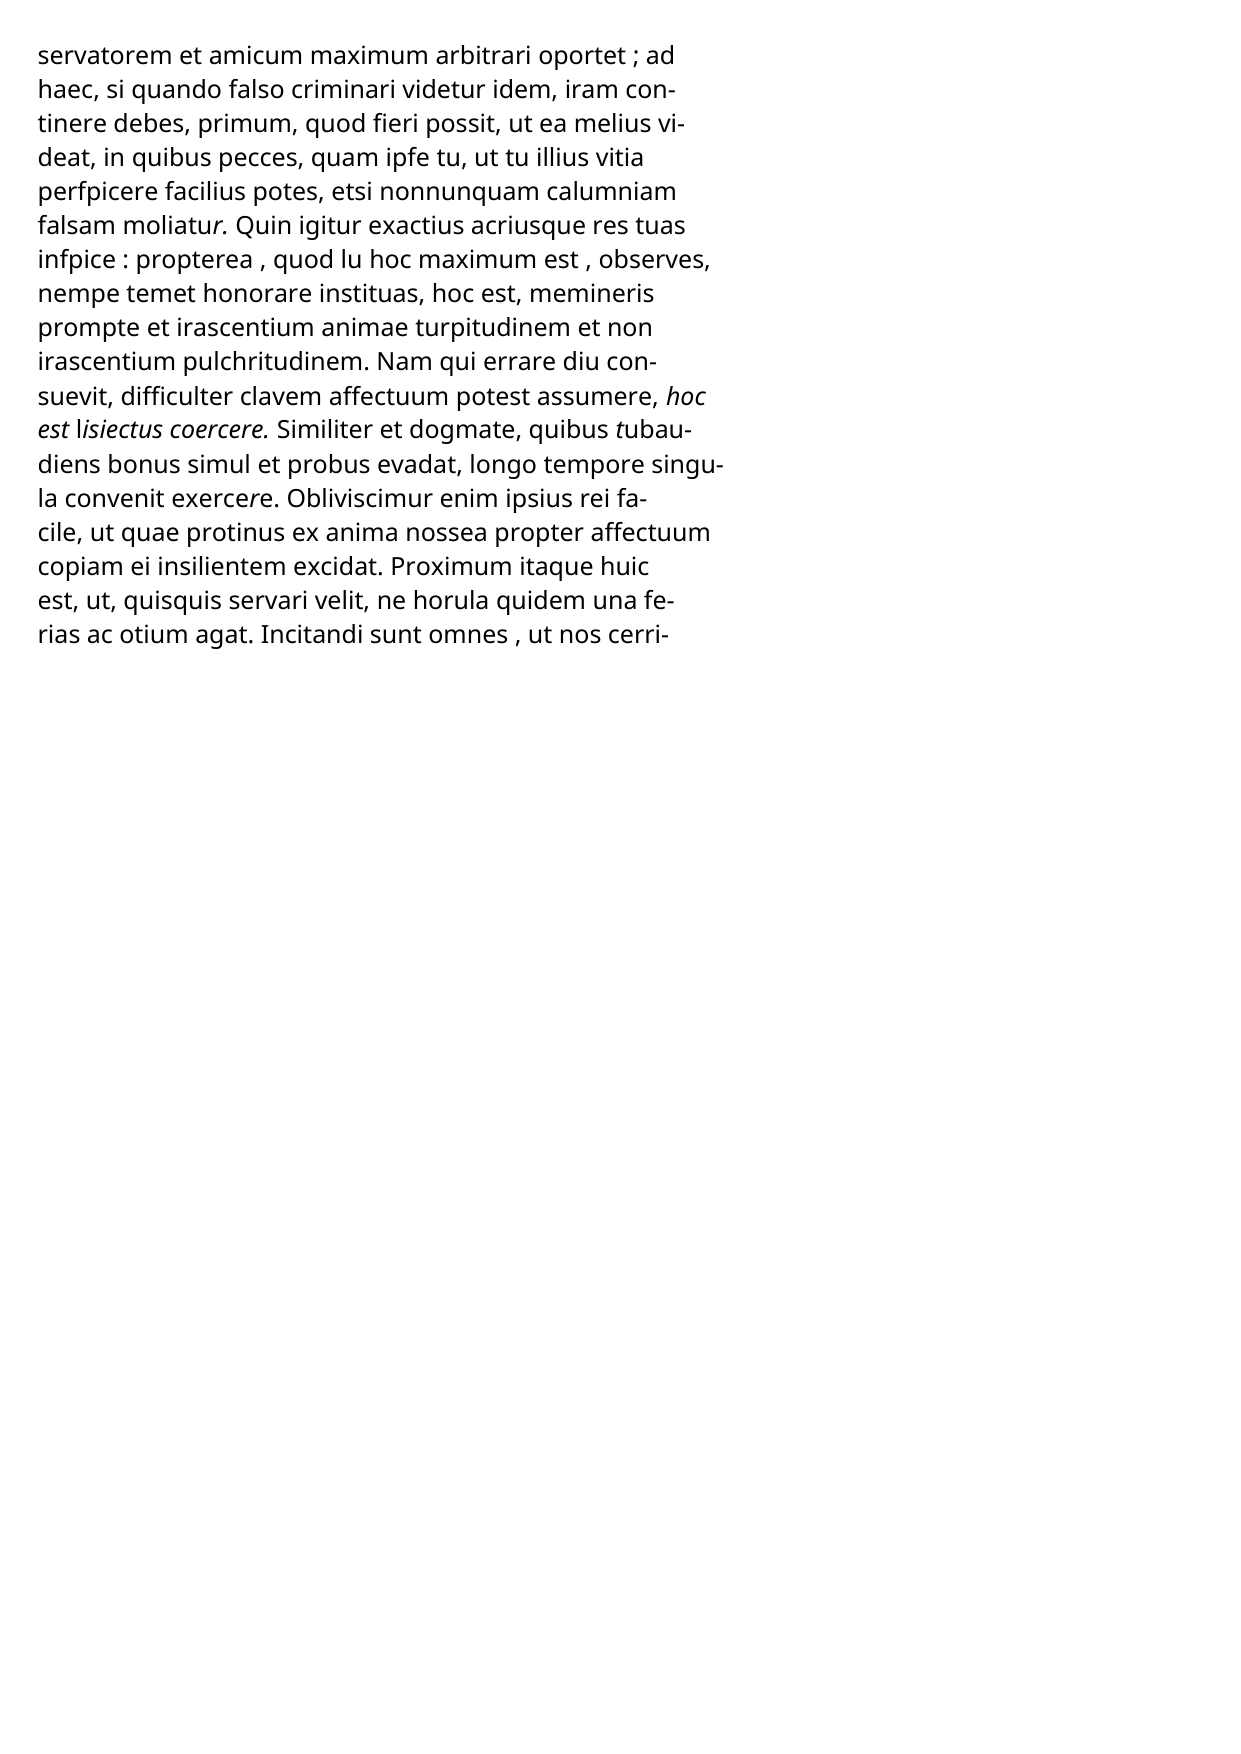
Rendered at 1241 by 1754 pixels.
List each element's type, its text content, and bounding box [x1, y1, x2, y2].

text servatorem et amicum maximum arbitrari oportet ; ad haec, si quando falso criminari videtur idem, iram con- tinere debes, primum, quod fieri possit, ut ea melius vi- deat, in quibus pecces, quam ipfe tu, ut tu illius vitia perfpicere facilius potes, etsi nonnunquam calumniam falsam moliatur. Quin igitur exactius acriusque res tuas infpice : propterea , quod lu hoc maximum est , observes, nempe temet honorare instituas, hoc est, memineris prompte et irascentium animae turpitudinem et non irascentium pulchritudinem. Nam qui errare diu con- suevit, difficulter clavem affectuum potest assumere, hoc est lisiectus coercere. Similiter et dogmate, quibus tubau- diens bonus simul et probus evadat, longo tempore singu- la convenit exercere. Obliviscimur enim ipsius rei fa- cile, ut quae protinus ex anima nossea propter affectuum copiam ei insilientem excidat. Proximum itaque huic est, ut, quisquis servari velit, ne horula quidem una fe- rias ac otium agat. Incitandi sunt omnes , ut nos cerri- [37, 37, 1203, 651]
